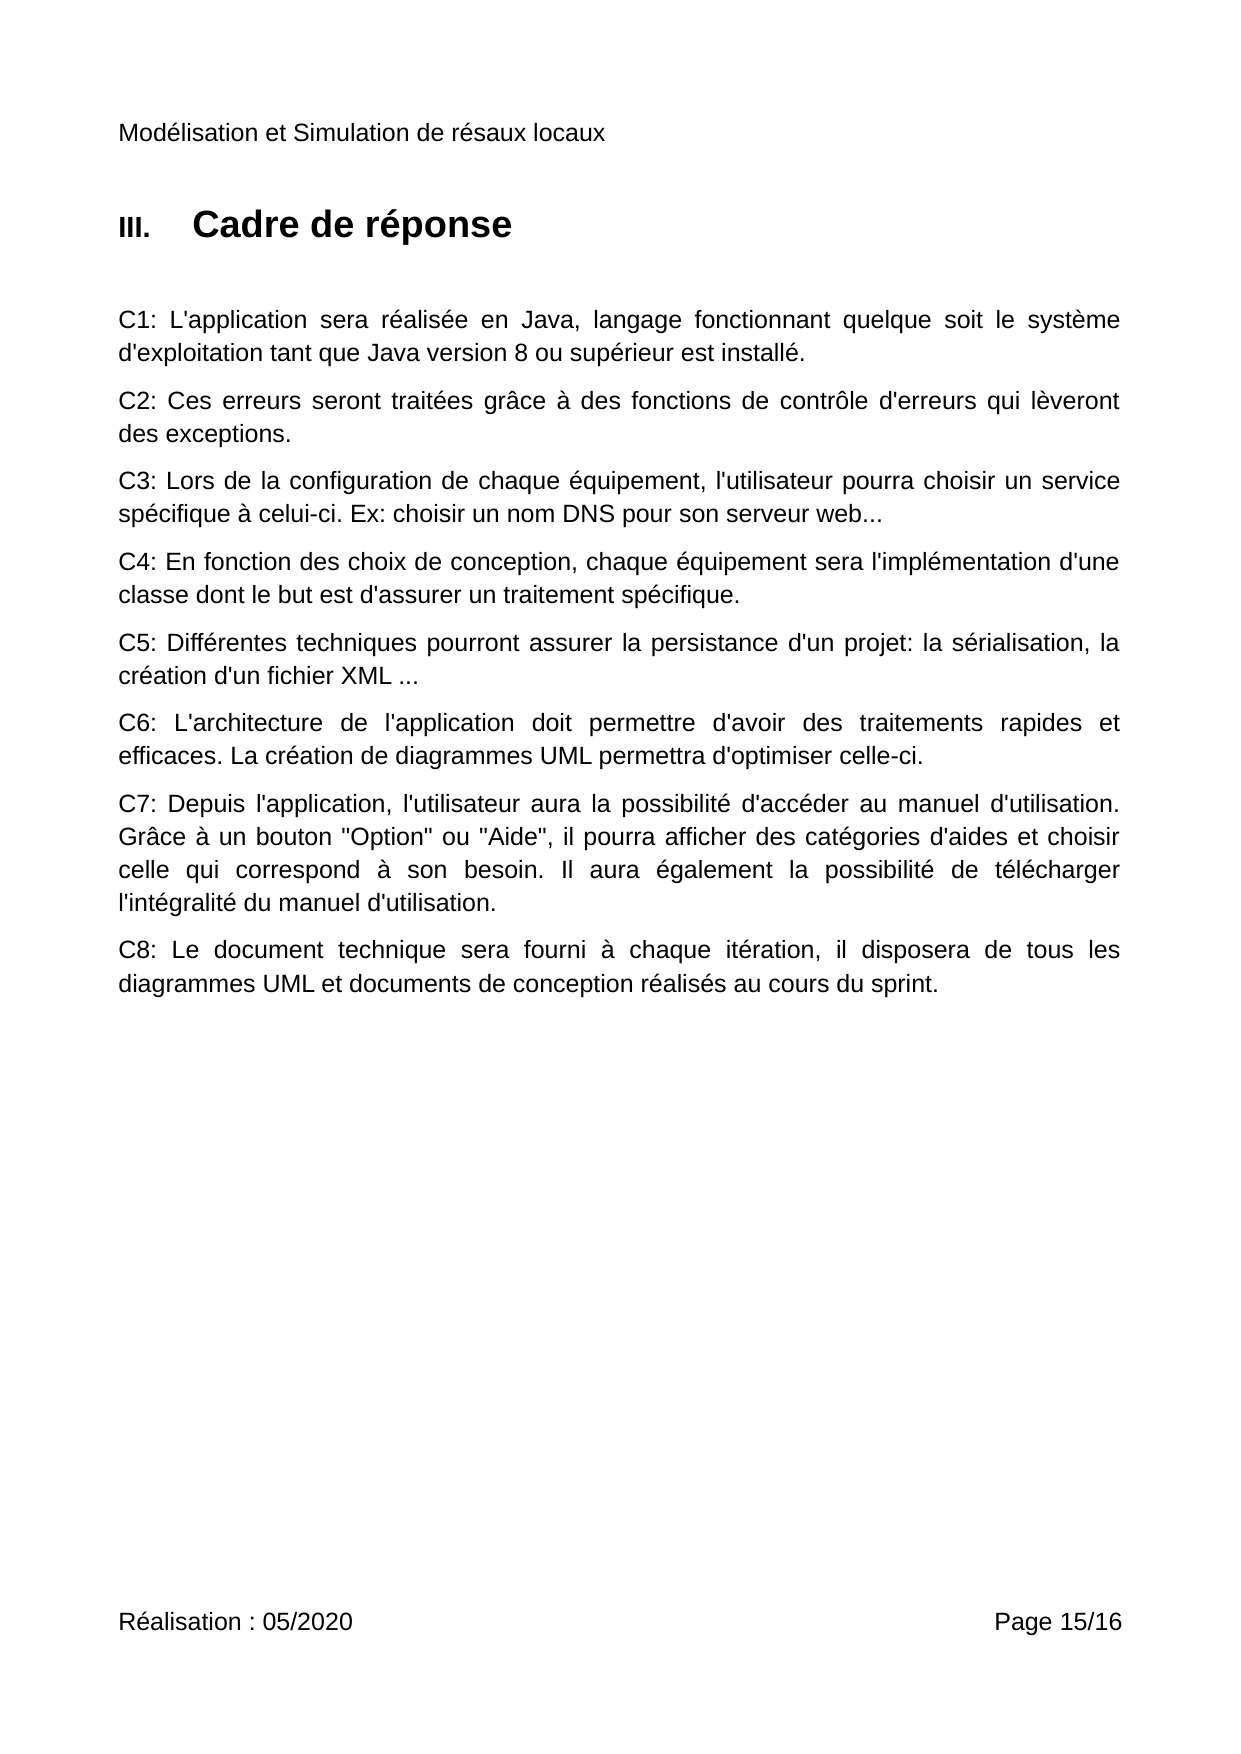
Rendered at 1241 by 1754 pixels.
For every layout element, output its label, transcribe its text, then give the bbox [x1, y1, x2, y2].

text C5: Différentes techniques pourront assurer la persistance d'un projet: la sérialisation, la création d'un fichier XML ... [118, 628, 1122, 689]
text C8: Le document technique sera fourni à chaque itération, il disposera de tous les diagrammes UML et documents de conception réalisés au cours du sprint. [118, 936, 1122, 997]
subtitle Cadre de réponse [118, 201, 1122, 245]
text C3: Lors de la configuration de chaque équipement, l'utilisateur pourra choisir un service spécifique à celui-ci. Ex: choisir un nom DNS pour son serveur web... [118, 466, 1122, 528]
text C2: Ces erreurs seront traitées grâce à des fonctions de contrôle d'erreurs qui lèveront des exceptions. [118, 386, 1122, 447]
text C7: Depuis l'application, l'utilisateur aura la possibilité d'accéder au manuel d'utilisation. Grâce à un bouton "Option" ou "Aide", il pourra afficher des catégories d'aides et choisir celle qui correspond à son besoin. Il aura également la possibilité de télécharger l'intégralité du manuel d'utilisation. [118, 789, 1122, 917]
text C4: En fonction des choix de conception, chaque équipement sera l'implémentation d'une classe dont le but est d'assurer un traitement spécifique. [118, 547, 1122, 609]
text C6: L'architecture de l'application doit permettre d'avoir des traitements rapides et efficaces. La création de diagrammes UML permettra d'optimiser celle-ci. [118, 708, 1122, 770]
text C1: L'application sera réalisée en Java, langage fonctionnant quelque soit le système d'exploitation tant que Java version 8 ou supérieur est installé. [118, 305, 1122, 367]
